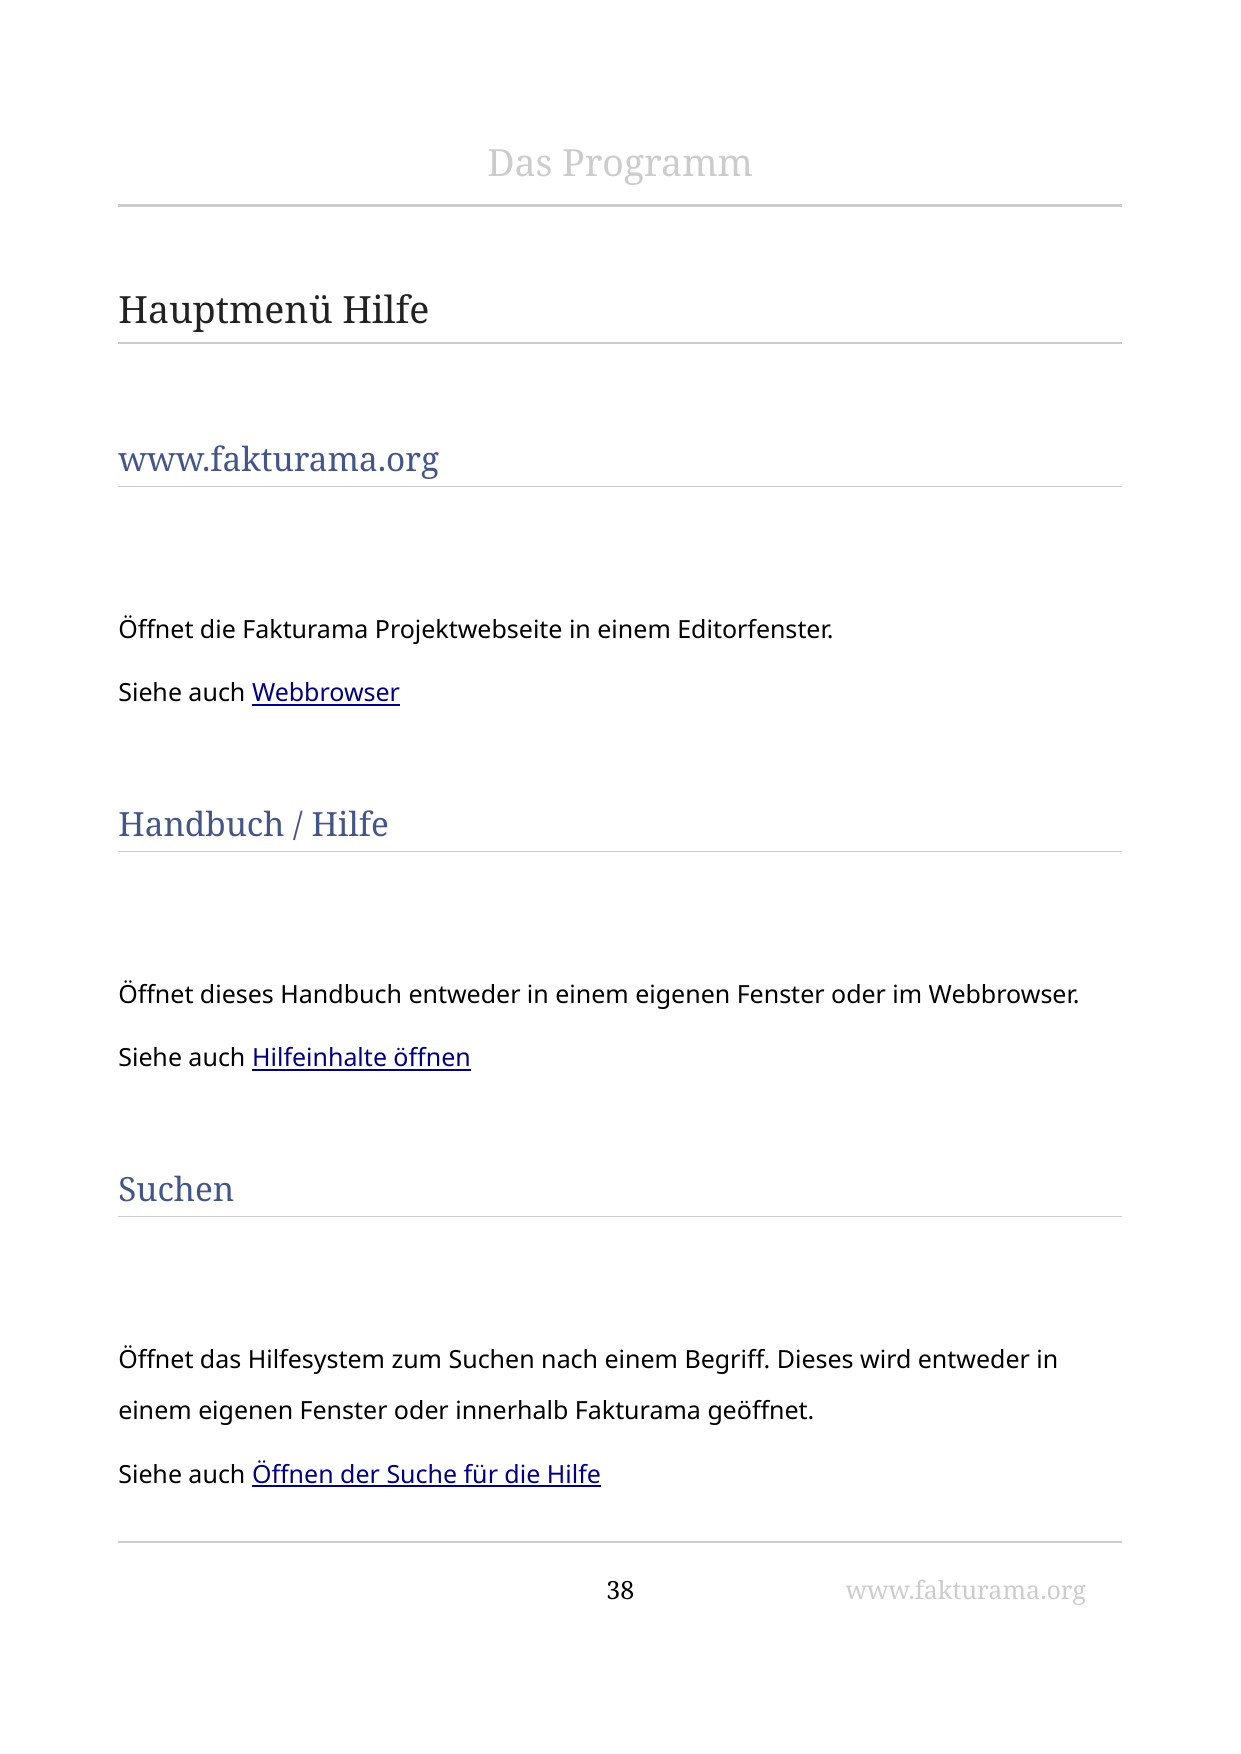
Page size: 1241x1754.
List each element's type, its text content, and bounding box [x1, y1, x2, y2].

subtitle Handbuch / Hilfe [118, 801, 1122, 851]
subtitle Suchen [118, 1166, 1122, 1216]
subtitle Hauptmenü Hilfe [118, 283, 1122, 342]
text Siehe auch Öffnen der Suche für die Hilfe [118, 1456, 1122, 1490]
text Siehe auch Hilfeinhalte öffnen [118, 1040, 1122, 1074]
subtitle www.fakturama.org [118, 436, 1122, 486]
text Siehe auch Webbrowser [118, 675, 1122, 709]
text Öffnet das Hilfesystem zum Suchen nach einem Begriff. Dieses wird entweder in einem eigenen Fenster oder innerhalb Fakturama geöffnet. [118, 1342, 1122, 1427]
text Öffnet dieses Handbuch entweder in einem eigenen Fenster oder im Webbrowser. [118, 977, 1122, 1011]
text Öffnet die Fakturama Projektwebseite in einem Editorfenster. [118, 611, 1122, 646]
